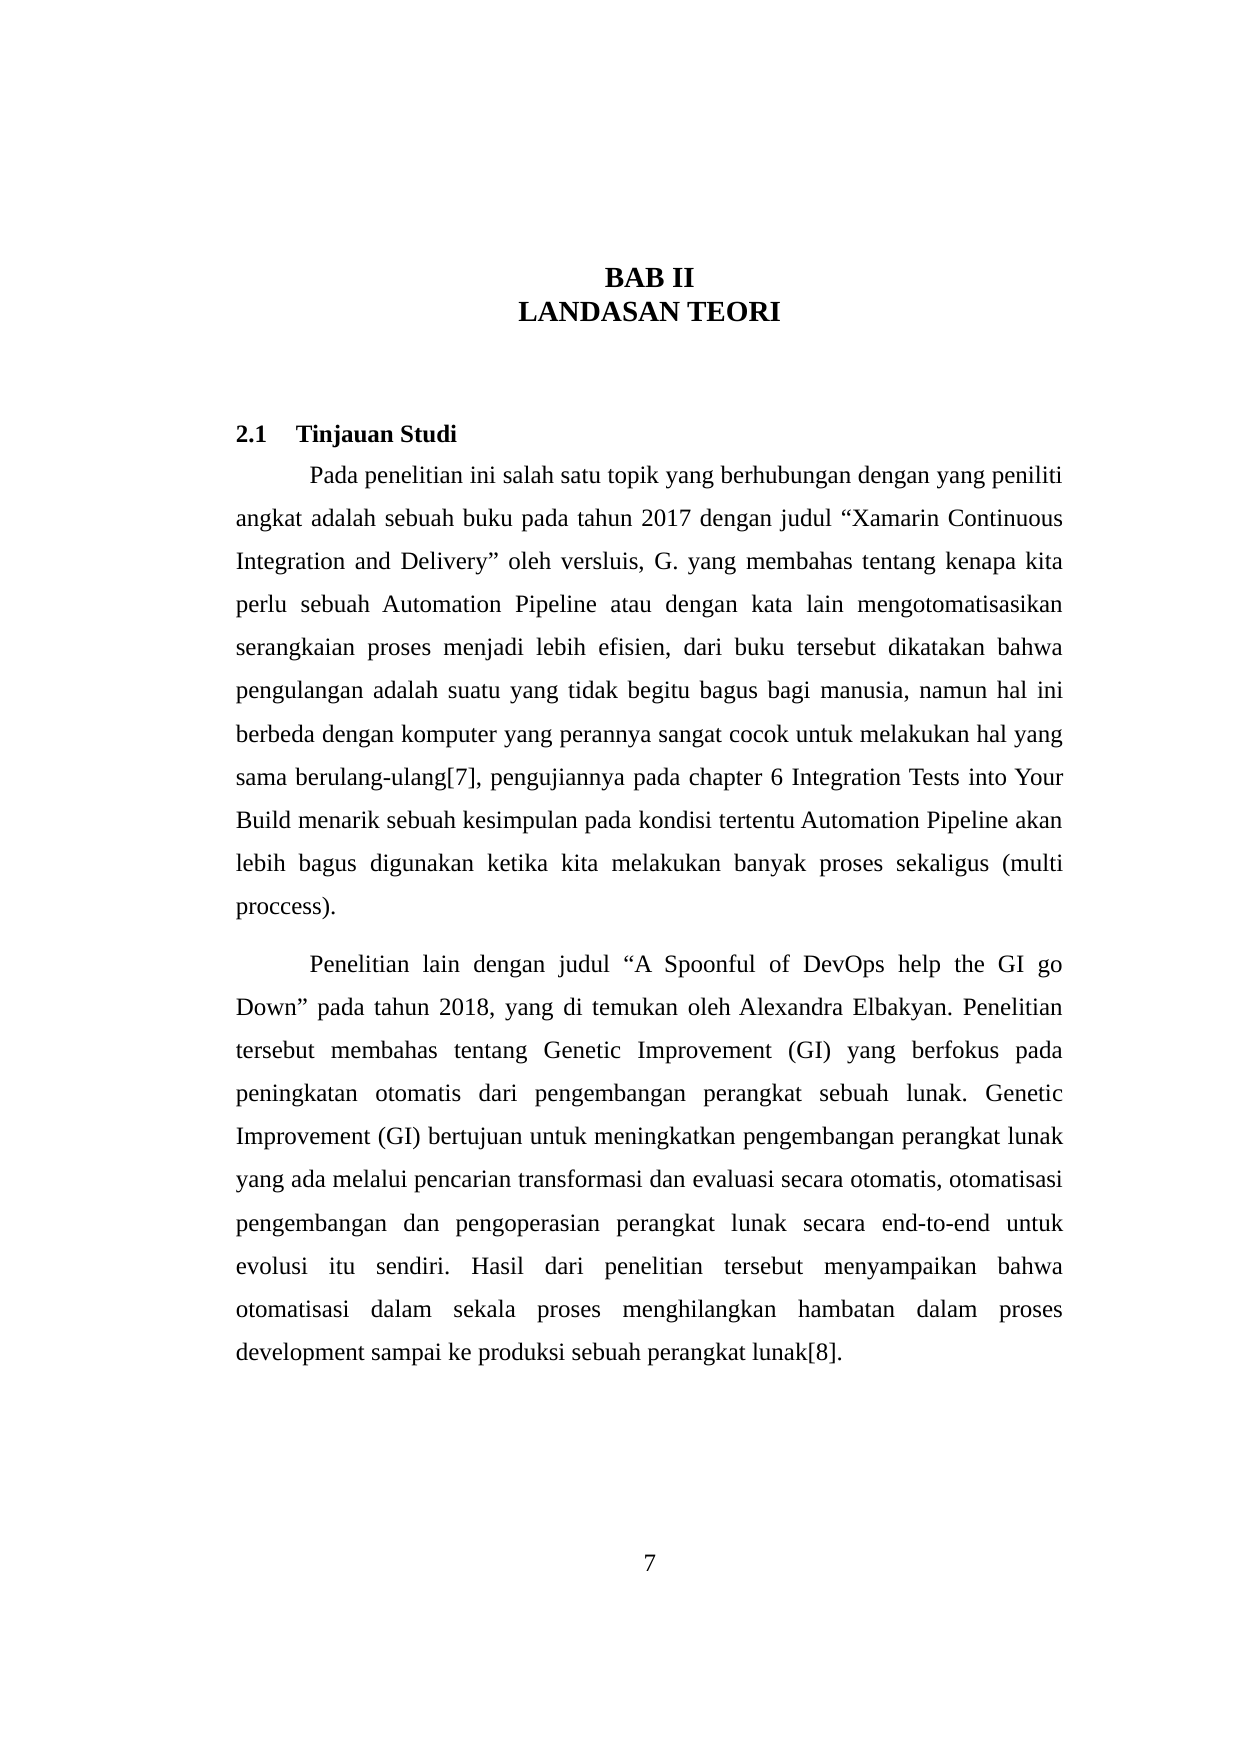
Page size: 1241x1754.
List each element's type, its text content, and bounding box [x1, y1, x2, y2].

subtitle Tinjauan Studi [236, 419, 1063, 447]
text Pada penelitian ini salah satu topik yang berhubungan dengan yang peniliti angkat adalah sebuah buku pada tahun 2017 dengan judul “Xamarin Continuous Integration and Delivery” oleh versluis, G. yang membahas tentang kenapa kita perlu sebuah Automation Pipeline atau dengan kata lain mengotomatisasikan serangkaian proses menjadi lebih efisien, dari buku tersebut dikatakan bahwa pengulangan adalah suatu yang tidak begitu bagus bagi manusia, namun hal ini berbeda dengan komputer yang perannya sangat cocok untuk melakukan hal yang sama berulang-ulang[7], pengujiannya pada chapter 6 Integration Tests into Your Build menarik sebuah kesimpulan pada kondisi tertentu Automation Pipeline akan lebih bagus digunakan ketika kita melakukan banyak proses sekaligus (multi proccess). [236, 460, 1063, 920]
text Penelitian lain dengan judul “A Spoonful of DevOps help the GI go Down” pada tahun 2018, yang di temukan oleh Alexandra Elbakyan. Penelitian tersebut membahas tentang Genetic Improvement (GI) yang berfokus pada peningkatan otomatis dari pengembangan perangkat sebuah lunak. Genetic Improvement (GI) bertujuan untuk meningkatkan pengembangan perangkat lunak yang ada melalui pencarian transformasi dan evaluasi secara otomatis, otomatisasi pengembangan dan pengoperasian perangkat lunak secara end-to-end untuk evolusi itu sendiri. Hasil dari penelitian tersebut menyampaikan bahwa otomatisasi dalam sekala proses menghilangkan hambatan dalam proses development sampai ke produksi sebuah perangkat lunak[8]. [236, 949, 1063, 1366]
subtitle BAB II LANDASAN TEORI [236, 261, 1063, 328]
